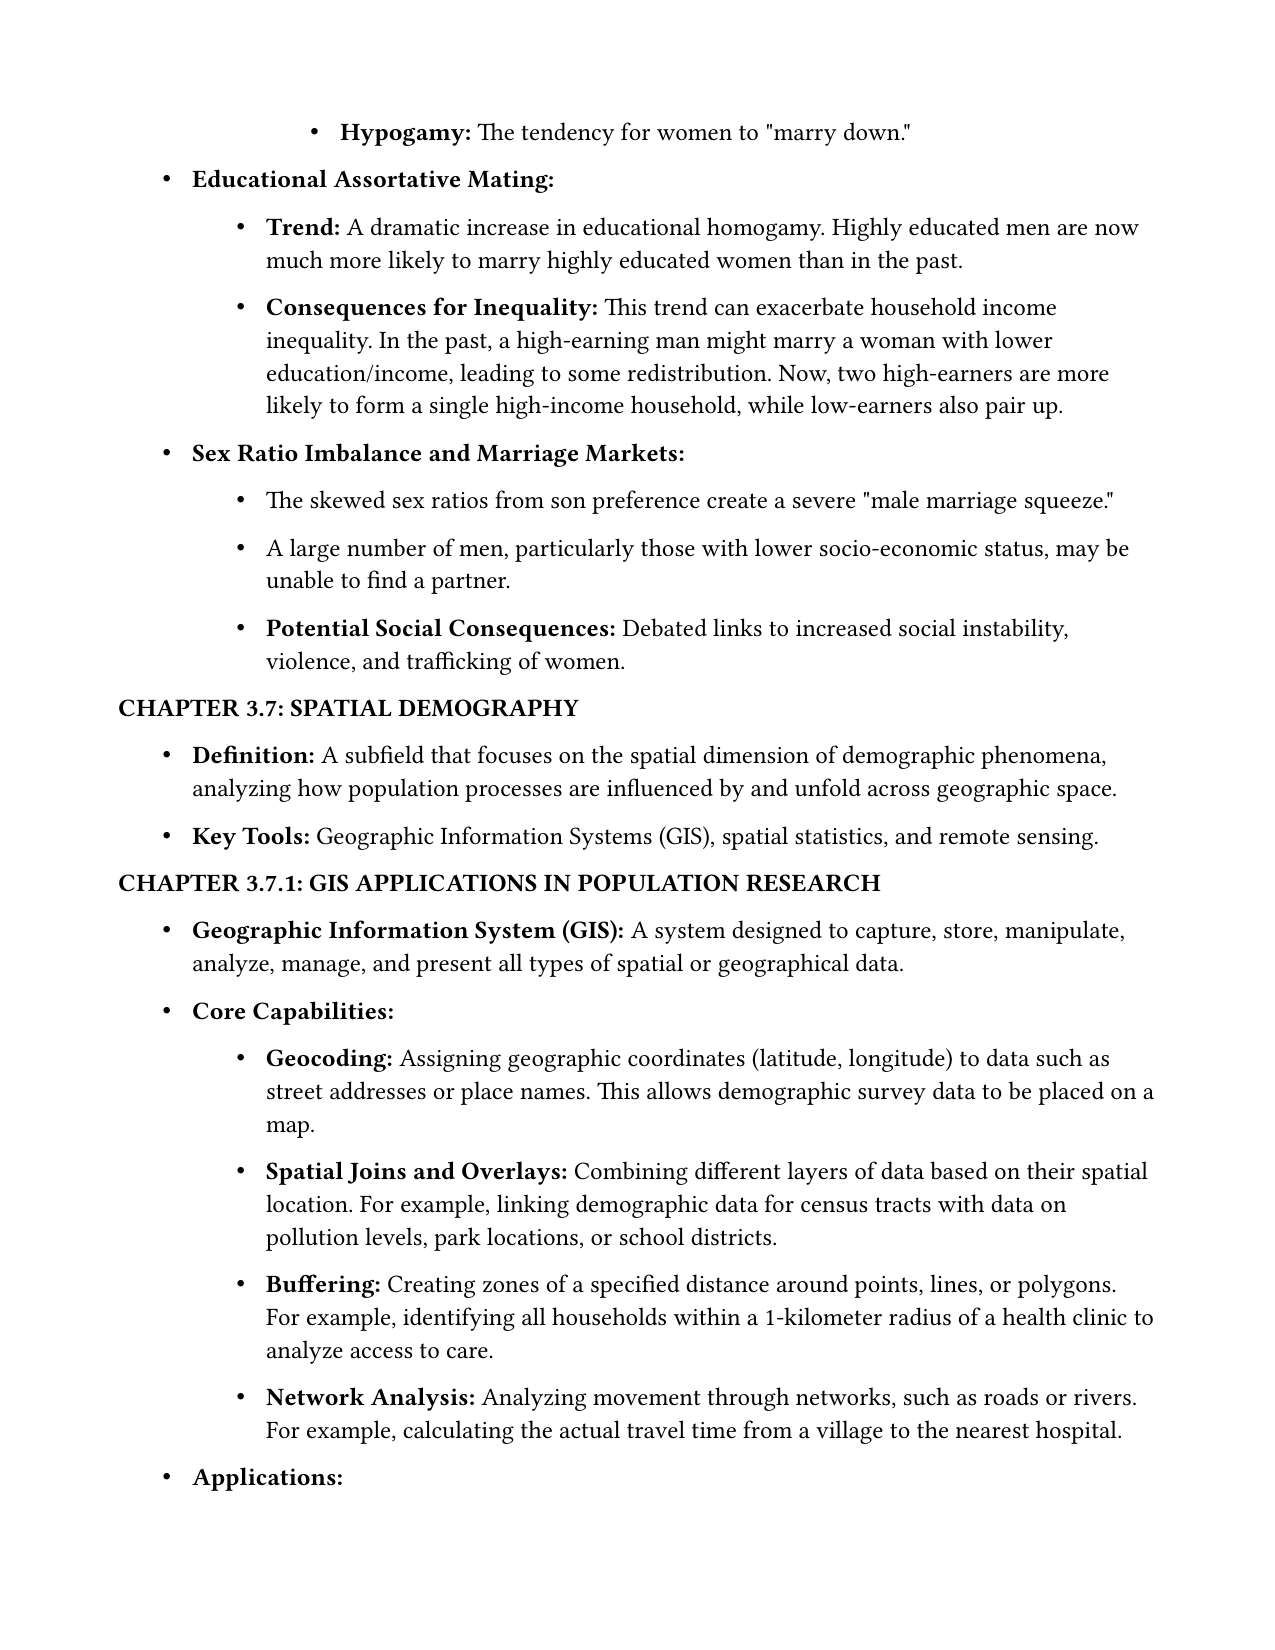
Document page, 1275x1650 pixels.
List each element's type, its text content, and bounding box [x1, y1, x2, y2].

text CHAPTER 3.7.1: GIS APPLICATIONS IN POPULATION RESEARCH [118, 869, 1157, 898]
list Potential Social Consequences: Debated links to increased social instability, violence, and trafficking of women. [236, 614, 1157, 675]
list Spatial Joins and Overlays: Combining different layers of data based on their spatial location. For example, linking demographic data for census tracts with data on pollution levels, park locations, or school districts. [236, 1157, 1157, 1251]
list Applications: [162, 1463, 1157, 1492]
list Definition: A subfield that focuses on the spatial dimension of demographic phenomena, analyzing how population processes are influenced by and unfold across geographic space. [162, 742, 1157, 803]
text CHAPTER 3.7: SPATIAL DEMOGRAPHY [118, 694, 1157, 723]
list Educational Assortative Mating: [162, 166, 1157, 194]
list A large number of men, particularly those with lower socio-economic status, may be unable to find a partner. [236, 534, 1157, 595]
list Core Capabilities: [162, 997, 1157, 1025]
list Key Tools: Geographic Information Systems (GIS), spatial statistics, and remote sensing. [162, 822, 1157, 850]
list The skewed sex ratios from son preference create a severe "male marriage squeeze." [236, 486, 1157, 515]
list Geocoding: Assigning geographic coordinates (latitude, longitude) to data such as street addresses or place names. This allows demographic survey data to be placed on a map. [236, 1044, 1157, 1138]
list Trend: A dramatic increase in educational homogamy. Highly educated men are now much more likely to marry highly educated women than in the past. [236, 213, 1157, 274]
list Buffering: Creating zones of a specified distance around points, lines, or polygons. For example, identifying all households within a 1-kilometer radius of a health clinic to analyze access to care. [236, 1270, 1157, 1364]
list Geographic Information System (GIS): A system designed to capture, store, manipulate, analyze, manage, and present all types of spatial or geographical data. [162, 917, 1157, 978]
list Hypogamy: The tendency for women to "marry down." [310, 118, 1157, 147]
list Consequences for Inequality: This trend can exacerbate household income inequality. In the past, a high-earning man might marry a woman with lower education/income, leading to some redistribution. Now, two high-earners are more likely to form a single high-income household, while low-earners also pair up. [236, 293, 1157, 420]
list Network Analysis: Analyzing movement through networks, such as roads or rivers. For example, calculating the actual travel time from a village to the nearest hospital. [236, 1383, 1157, 1444]
list Sex Ratio Imbalance and Marriage Markets: [162, 439, 1157, 467]
